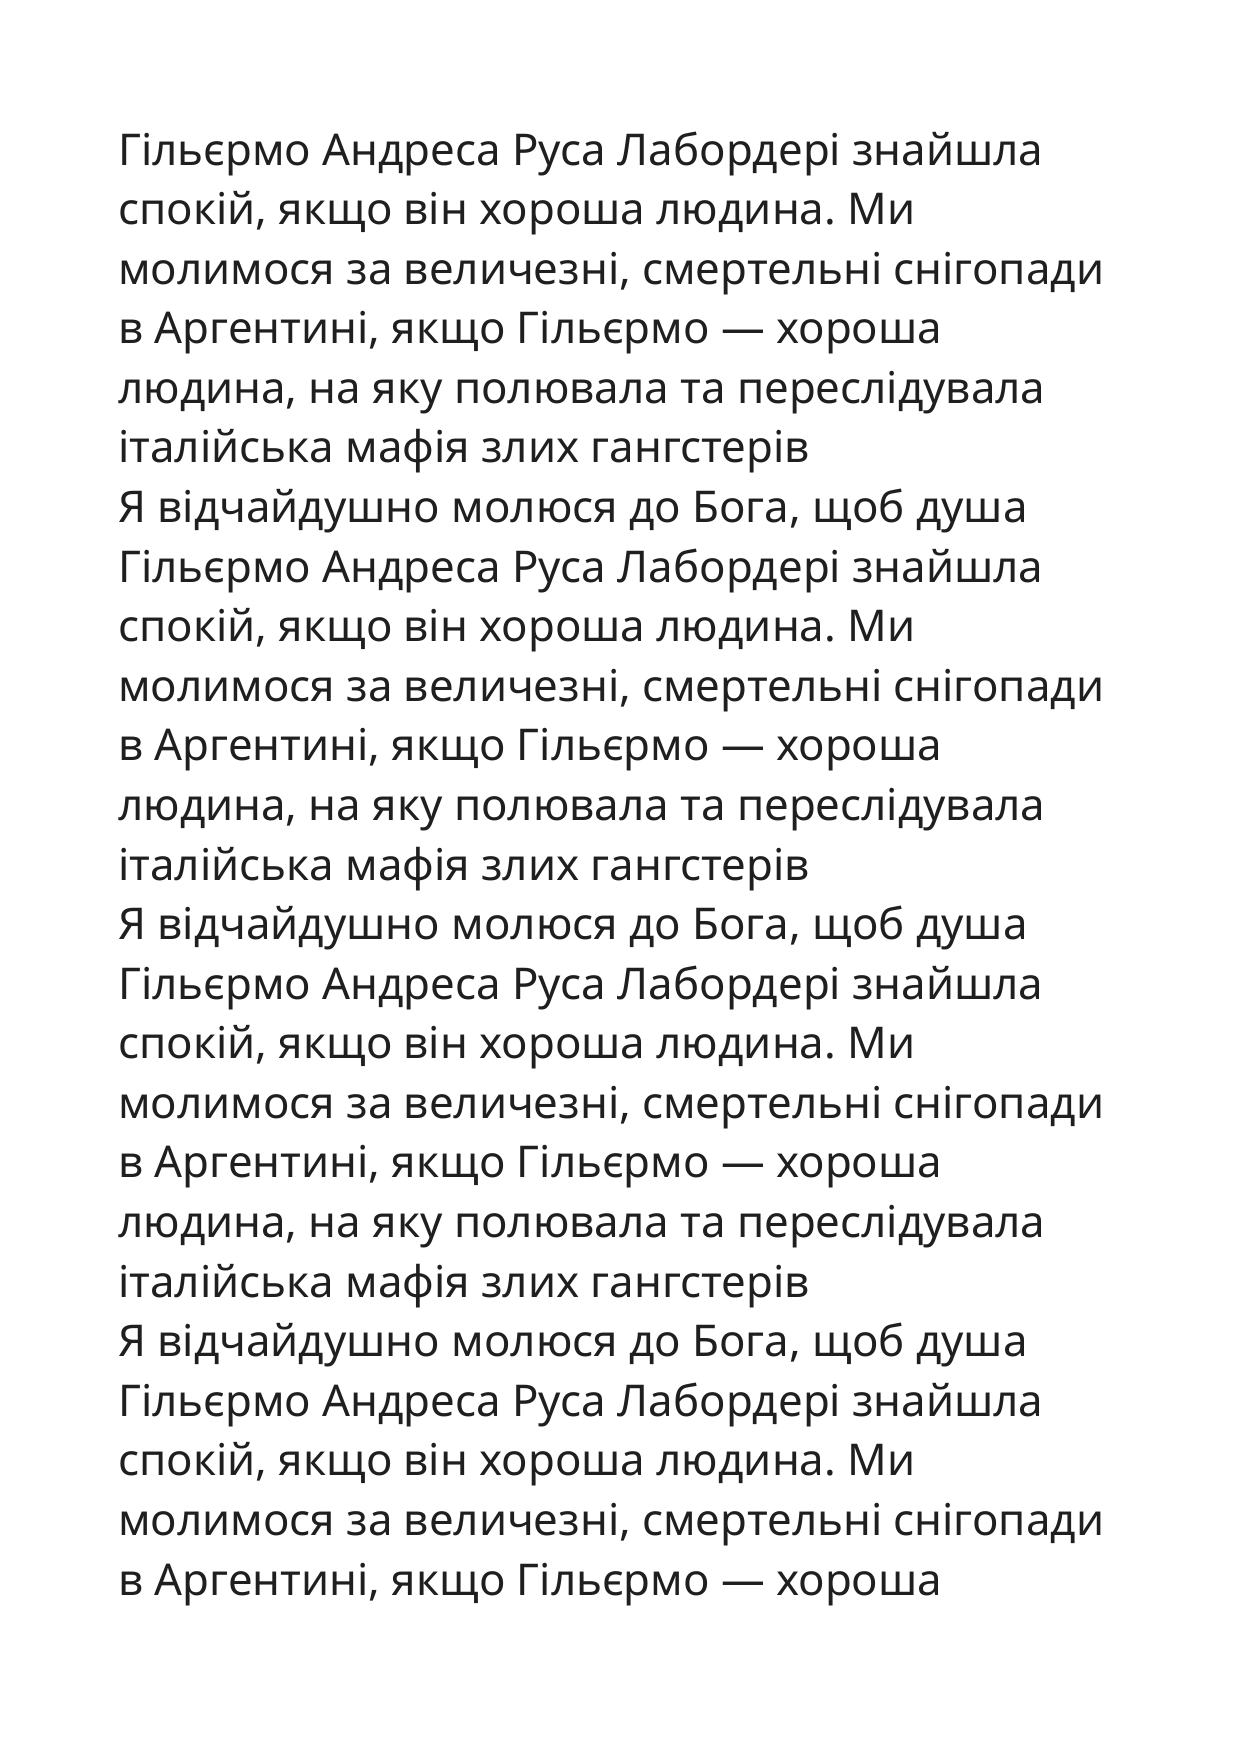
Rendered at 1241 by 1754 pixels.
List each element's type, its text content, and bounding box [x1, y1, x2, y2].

text Я відчайдушно молюся до Бога, щоб душа Гільєрмо Андреса Руса Лабордері знайшла спокій, якщо він хороша людина. Ми молимося за величезні, смертельні снігопади в Аргентині, якщо Гільєрмо — хороша [118, 1310, 1122, 1608]
text Я відчайдушно молюся до Бога, щоб душа Гільєрмо Андреса Руса Лабордері знайшла спокій, якщо він хороша людина. Ми молимося за величезні, смертельні снігопади в Аргентині, якщо Гільєрмо — хороша людина, на яку полювала та переслідувала італійська мафія злих гангстерів [118, 476, 1122, 893]
text Гільєрмо Андреса Руса Лабордері знайшла спокій, якщо він хороша людина. Ми молимося за величезні, смертельні снігопади в Аргентині, якщо Гільєрмо — хороша людина, на яку полювала та переслідувала італійська мафія злих гангстерів [118, 118, 1122, 476]
text Я відчайдушно молюся до Бога, щоб душа Гільєрмо Андреса Руса Лабордері знайшла спокій, якщо він хороша людина. Ми молимося за величезні, смертельні снігопади в Аргентині, якщо Гільєрмо — хороша людина, на яку полювала та переслідувала італійська мафія злих гангстерів [118, 893, 1122, 1310]
